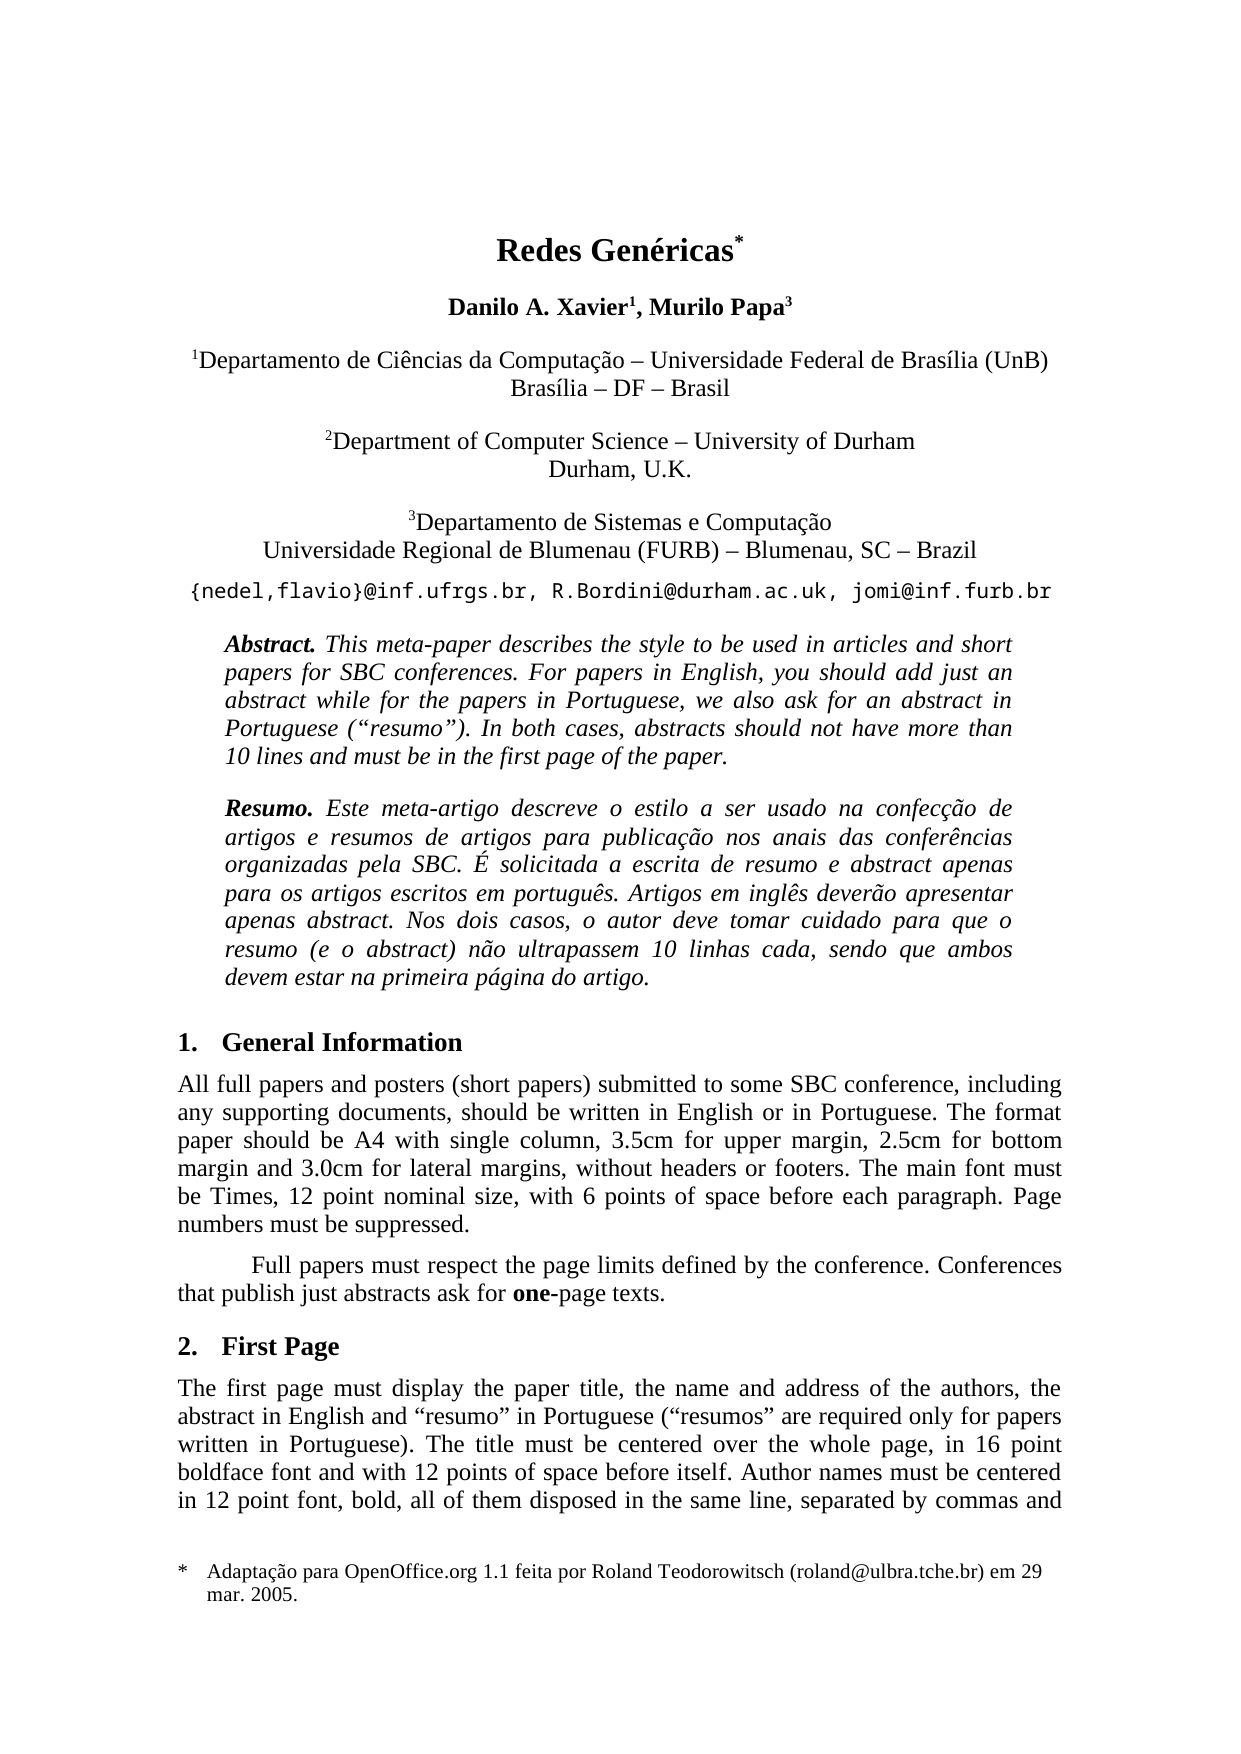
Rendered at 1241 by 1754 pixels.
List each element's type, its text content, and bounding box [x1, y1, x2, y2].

title First Page [177, 1331, 1063, 1361]
text Danilo A. Xavier1, Murilo Papa3 [177, 293, 1063, 321]
text 1Departamento de Ciências da Computação – Universidade Federal de Brasília (UnB) [177, 346, 1063, 374]
text Universidade Regional de Blumenau (FURB) – Blumenau, SC – Brazil [177, 536, 1063, 564]
title Redes Genéricas [177, 231, 1063, 268]
text 2Department of Computer Science – University of Durham [177, 427, 1063, 455]
text Durham, U.K. [177, 455, 1063, 483]
text Adaptação para OpenOffice.org 1.1 feita por Roland Teodorowitsch (roland@ulbra.tche.br) em 29 mar. 2005. [177, 1560, 1063, 1606]
text Abstract. This meta-paper describes the style to be used in articles and short papers for SBC conferences. For papers in English, you should add just an abstract while for the papers in Portuguese, we also ask for an abstract in Portuguese (“resumo”). In both cases, abstracts should not have more than 10 lines and must be in the first page of the paper. [224, 629, 1016, 769]
text 3Departamento de Sistemas e Computação [177, 508, 1063, 536]
title General Information [177, 1028, 1063, 1058]
text The first page must display the paper title, the name and address of the authors, the abstract in English and “resumo” in Portuguese (“resumos” are required only for papers written in Portuguese). The title must be centered over the whole page, in 16 point boldface font and with 12 points of space before itself. Author names must be centered in 12 point font, bold, all of them disposed in the same line, separated by commas and [177, 1374, 1063, 1514]
text Resumo. Este meta-artigo descreve o estilo a ser usado na confecção de artigos e resumos de artigos para publicação nos anais das conferências organizadas pela SBC. É solicitada a escrita de resumo e abstract apenas para os artigos escritos em português. Artigos em inglês deverão apresentar apenas abstract. Nos dois casos, o autor deve tomar cuidado para que o resumo (e o abstract) não ultrapassem 10 linhas cada, sendo que ambos devem estar na primeira página do artigo. [224, 794, 1016, 991]
text Full papers must respect the page limits defined by the conference. Conferences that publish just abstracts ask for one-page texts. [177, 1251, 1063, 1307]
text Brasília – DF – Brasil [177, 374, 1063, 402]
text {nedel,flavio}@inf.ufrgs.br, R.Bordini@durham.ac.uk, jomi@inf.furb.br [177, 576, 1063, 605]
text All full papers and posters (short papers) submitted to some SBC conference, including any supporting documents, should be written in English or in Portuguese. The format paper should be A4 with single column, 3.5cm for upper margin, 2.5cm for bottom margin and 3.0cm for lateral margins, without headers or footers. The main font must be Times, 12 point nominal size, with 6 points of space before each paragraph. Page numbers must be suppressed. [177, 1070, 1063, 1238]
